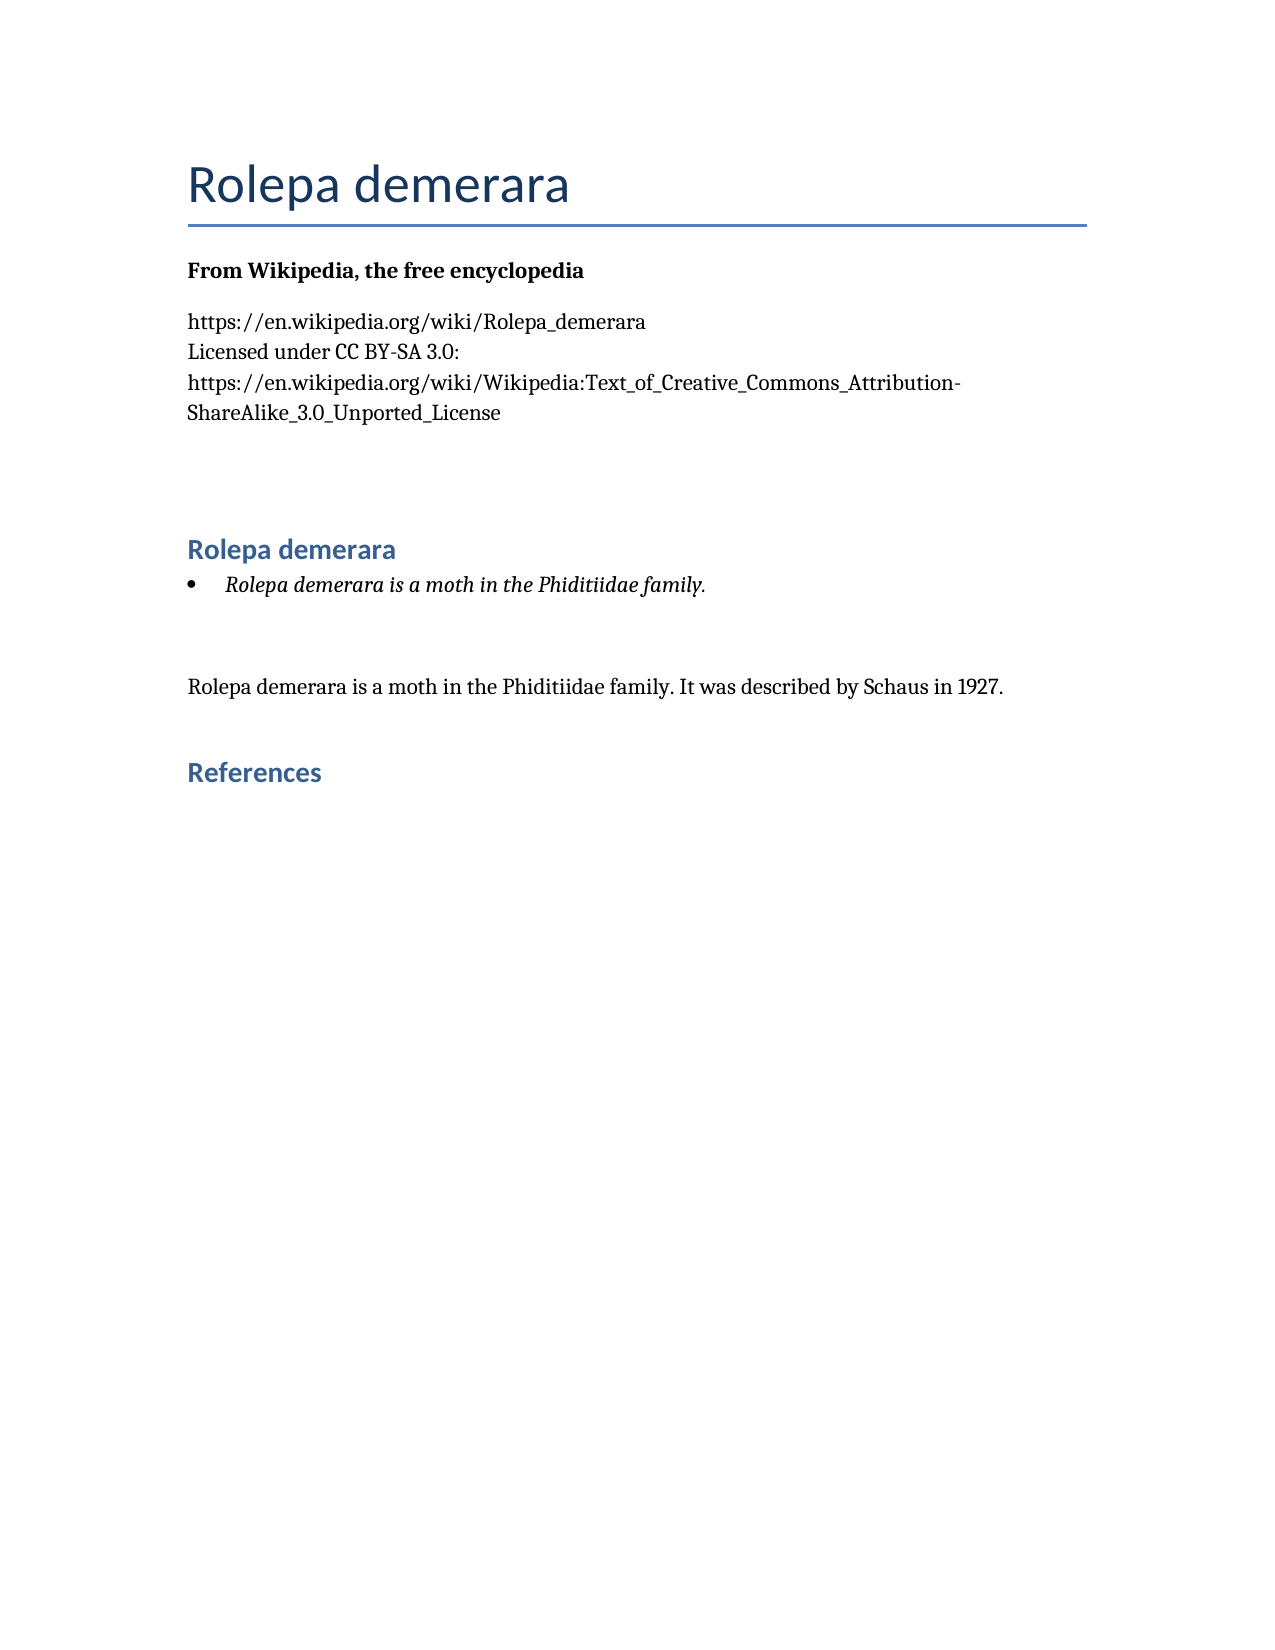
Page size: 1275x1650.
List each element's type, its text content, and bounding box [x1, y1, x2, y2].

subtitle References [187, 754, 1087, 789]
text https://en.wikipedia.org/wiki/Rolepa_demerara Licensed under CC BY-SA 3.0: https://en.wikipedia.org/wiki/Wikipedia:Text_of_Creative_Commons_Attribution-ShareAlike_3.0_Unported_License [187, 309, 1087, 426]
title Rolepa demerara [187, 150, 1087, 227]
text From Wikipedia, the free encyclopedia [187, 258, 1087, 284]
list Rolepa demerara is a moth in the Phiditiidae family. [187, 572, 1087, 598]
text Rolepa demerara is a moth in the Phiditiidae family. It was described by Schaus in 1927. [187, 674, 1087, 700]
subtitle Rolepa demerara [187, 531, 1087, 566]
